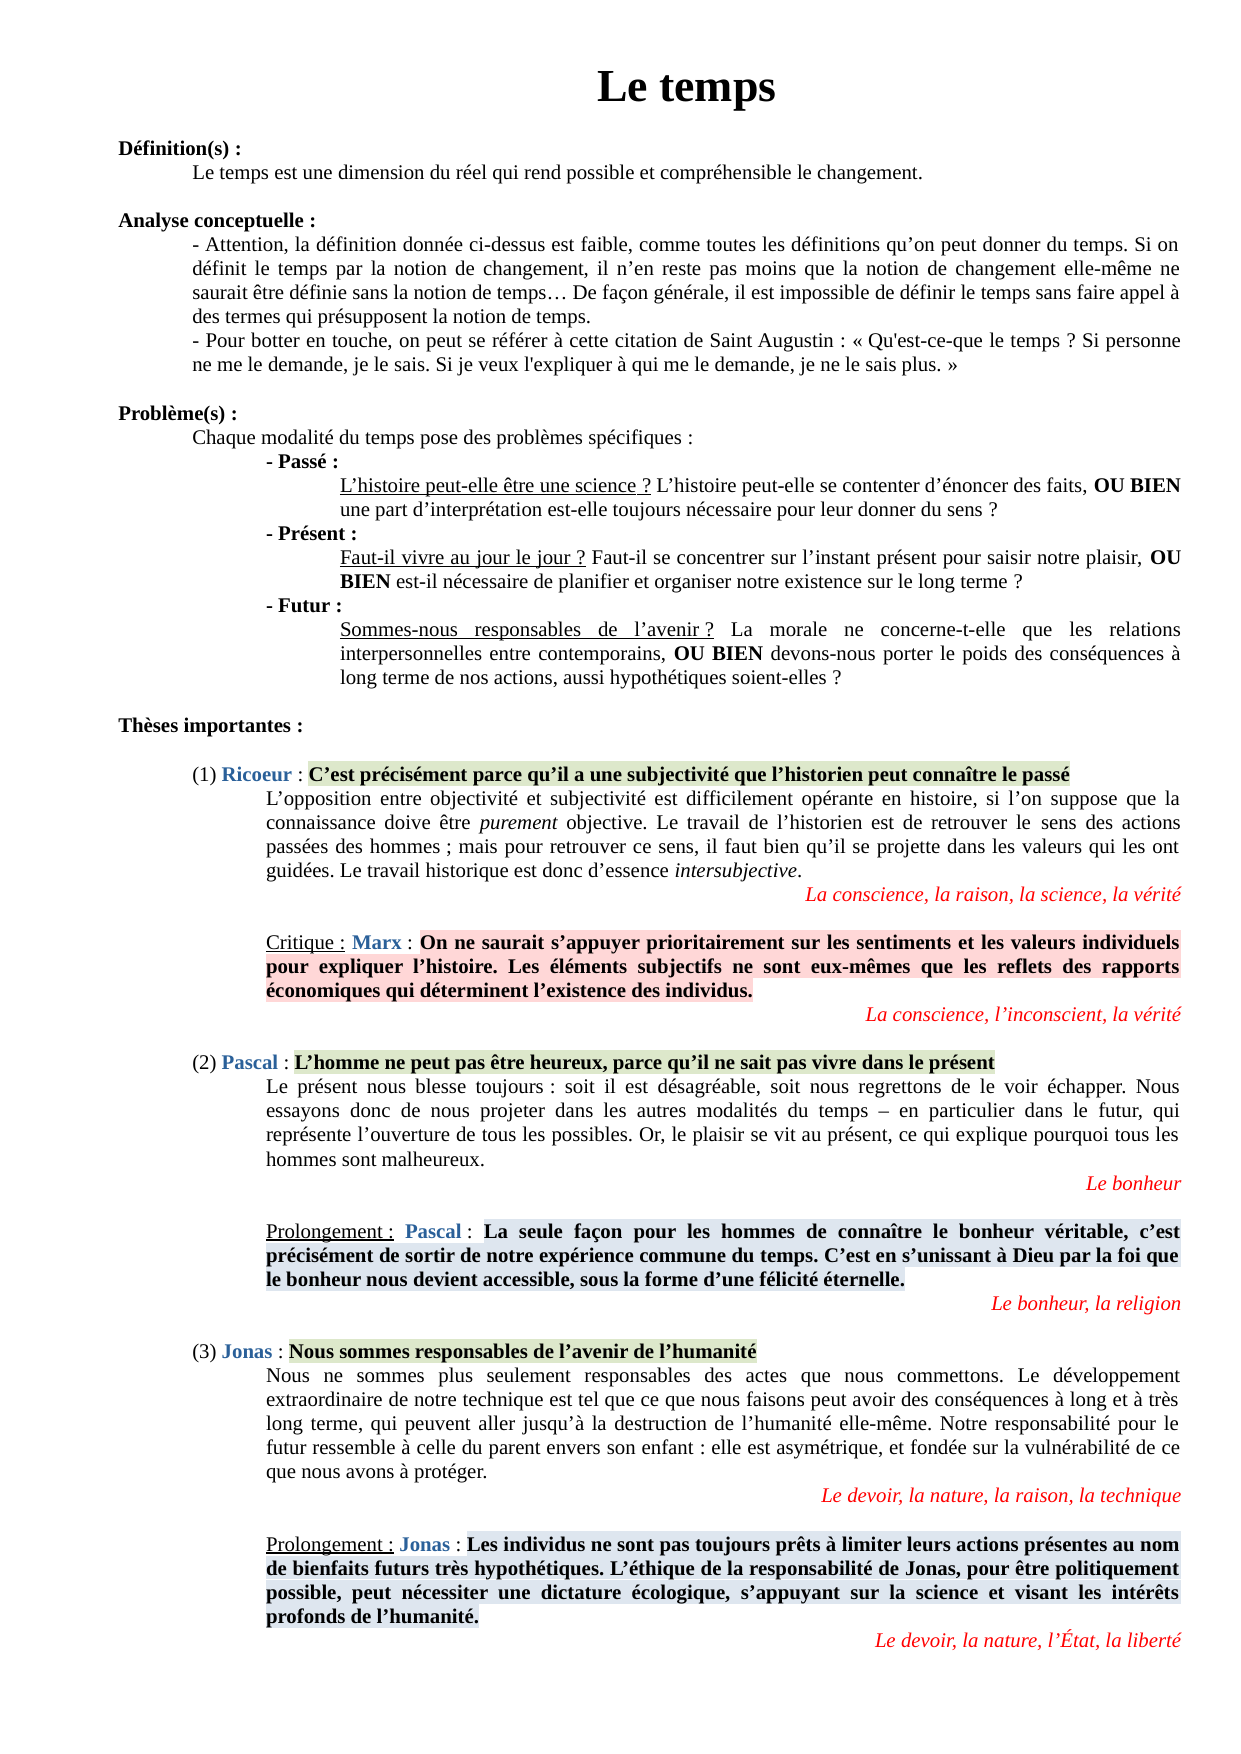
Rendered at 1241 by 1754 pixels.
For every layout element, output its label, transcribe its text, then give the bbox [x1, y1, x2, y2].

text (2) Pascal : L’homme ne peut pas être heureux, parce qu’il ne sait pas vivre dans le présent [192, 1050, 1181, 1074]
text Définition(s) : [118, 136, 1181, 160]
text Le devoir, la nature, la raison, la technique [266, 1483, 1181, 1507]
text Faut-il vivre au jour le jour ? Faut-il se concentrer sur l’instant présent pour saisir notre plaisir, OU BIEN est-il nécessaire de planifier et organiser notre existence sur le long terme ? [340, 545, 1181, 593]
text La conscience, l’inconscient, la vérité [266, 1002, 1181, 1026]
text Problème(s) : [118, 401, 1181, 424]
text Le bonheur, la religion [266, 1291, 1181, 1315]
text L’opposition entre objectivité et subjectivité est difficilement opérante en histoire, si l’on suppose que la connaissance doive être purement objective. Le travail de l’historien est de retrouver le sens des actions passées des hommes ; mais pour retrouver ce sens, il faut bien qu’il se projette dans les valeurs qui les ont guidées. Le travail historique est donc d’essence intersubjective. [266, 786, 1181, 882]
text Le présent nous blesse toujours : soit il est désagréable, soit nous regrettons de le voir échapper. Nous essayons donc de nous projeter dans les autres modalités du temps – en particulier dans le futur, qui représente l’ouverture de tous les possibles. Or, le plaisir se vit au présent, ce qui explique pourquoi tous les hommes sont malheureux. [266, 1074, 1181, 1171]
text Critique : Marx : On ne saurait s’appuyer prioritairement sur les sentiments et les valeurs individuels pour expliquer l’histoire. Les éléments subjectifs ne sont eux-mêmes que les reflets des rapports économiques qui déterminent l’existence des individus. [266, 930, 1181, 1002]
text Le temps est une dimension du réel qui rend possible et compréhensible le changement. [192, 160, 1181, 184]
text - Futur : [266, 593, 1181, 617]
text - Passé : [266, 449, 1181, 473]
text Le temps [192, 59, 1181, 112]
text - Pour botter en touche, on peut se référer à cette citation de Saint Augustin : « Qu'est-ce-que le temps ? Si personne ne me le demande, je le sais. Si je veux l'expliquer à qui me le demande, je ne le sais plus. » [192, 328, 1181, 376]
text Thèses importantes : [118, 713, 1181, 737]
text (3) Jonas : Nous sommes responsables de l’avenir de l’humanité [192, 1339, 1181, 1363]
text Chaque modalité du temps pose des problèmes spécifiques : [192, 424, 1181, 449]
text Nous ne sommes plus seulement responsables des actes que nous commettons. Le développement extraordinaire de notre technique est tel que ce que nous faisons peut avoir des conséquences à long et à très long terme, qui peuvent aller jusqu’à la destruction de l’humanité elle-même. Notre responsabilité pour le futur ressemble à celle du parent envers son enfant : elle est asymétrique, et fondée sur la vulnérabilité de ce que nous avons à protéger. [266, 1363, 1181, 1483]
text - Présent : [266, 521, 1181, 545]
text (1) Ricoeur : C’est précisément parce qu’il a une subjectivité que l’historien peut connaître le passé [192, 761, 1181, 786]
text - Attention, la définition donnée ci-dessus est faible, comme toutes les définitions qu’on peut donner du temps. Si on définit le temps par la notion de changement, il n’en reste pas moins que la notion de changement elle-même ne saurait être définie sans la notion de temps… De façon générale, il est impossible de définir le temps sans faire appel à des termes qui présupposent la notion de temps. [192, 232, 1181, 328]
text La conscience, la raison, la science, la vérité [266, 882, 1181, 906]
text L’histoire peut-elle être une science ? L’histoire peut-elle se contenter d’énoncer des faits, OU BIEN une part d’interprétation est-elle toujours nécessaire pour leur donner du sens ? [340, 473, 1181, 521]
text Prolongement : Jonas : Les individus ne sont pas toujours prêts à limiter leurs actions présentes au nom de bienfaits futurs très hypothétiques. L’éthique de la responsabilité de Jonas, pour être politiquement possible, peut nécessiter une dictature écologique, s’appuyant sur la science et visant les intérêts profonds de l’humanité. [266, 1531, 1181, 1628]
text Analyse conceptuelle : [118, 208, 1181, 232]
text Le devoir, la nature, l’État, la liberté [192, 1628, 1181, 1652]
text Sommes-nous responsables de l’avenir ? La morale ne concerne-t-elle que les relations interpersonnelles entre contemporains, OU BIEN devons-nous porter le poids des conséquences à long terme de nos actions, aussi hypothétiques soient-elles ? [340, 617, 1181, 689]
text Prolongement : Pascal : La seule façon pour les hommes de connaître le bonheur véritable, c’est précisément de sortir de notre expérience commune du temps. C’est en s’unissant à Dieu par la foi que le bonheur nous devient accessible, sous la forme d’une félicité éternelle. [266, 1219, 1181, 1291]
text Le bonheur [266, 1171, 1181, 1194]
